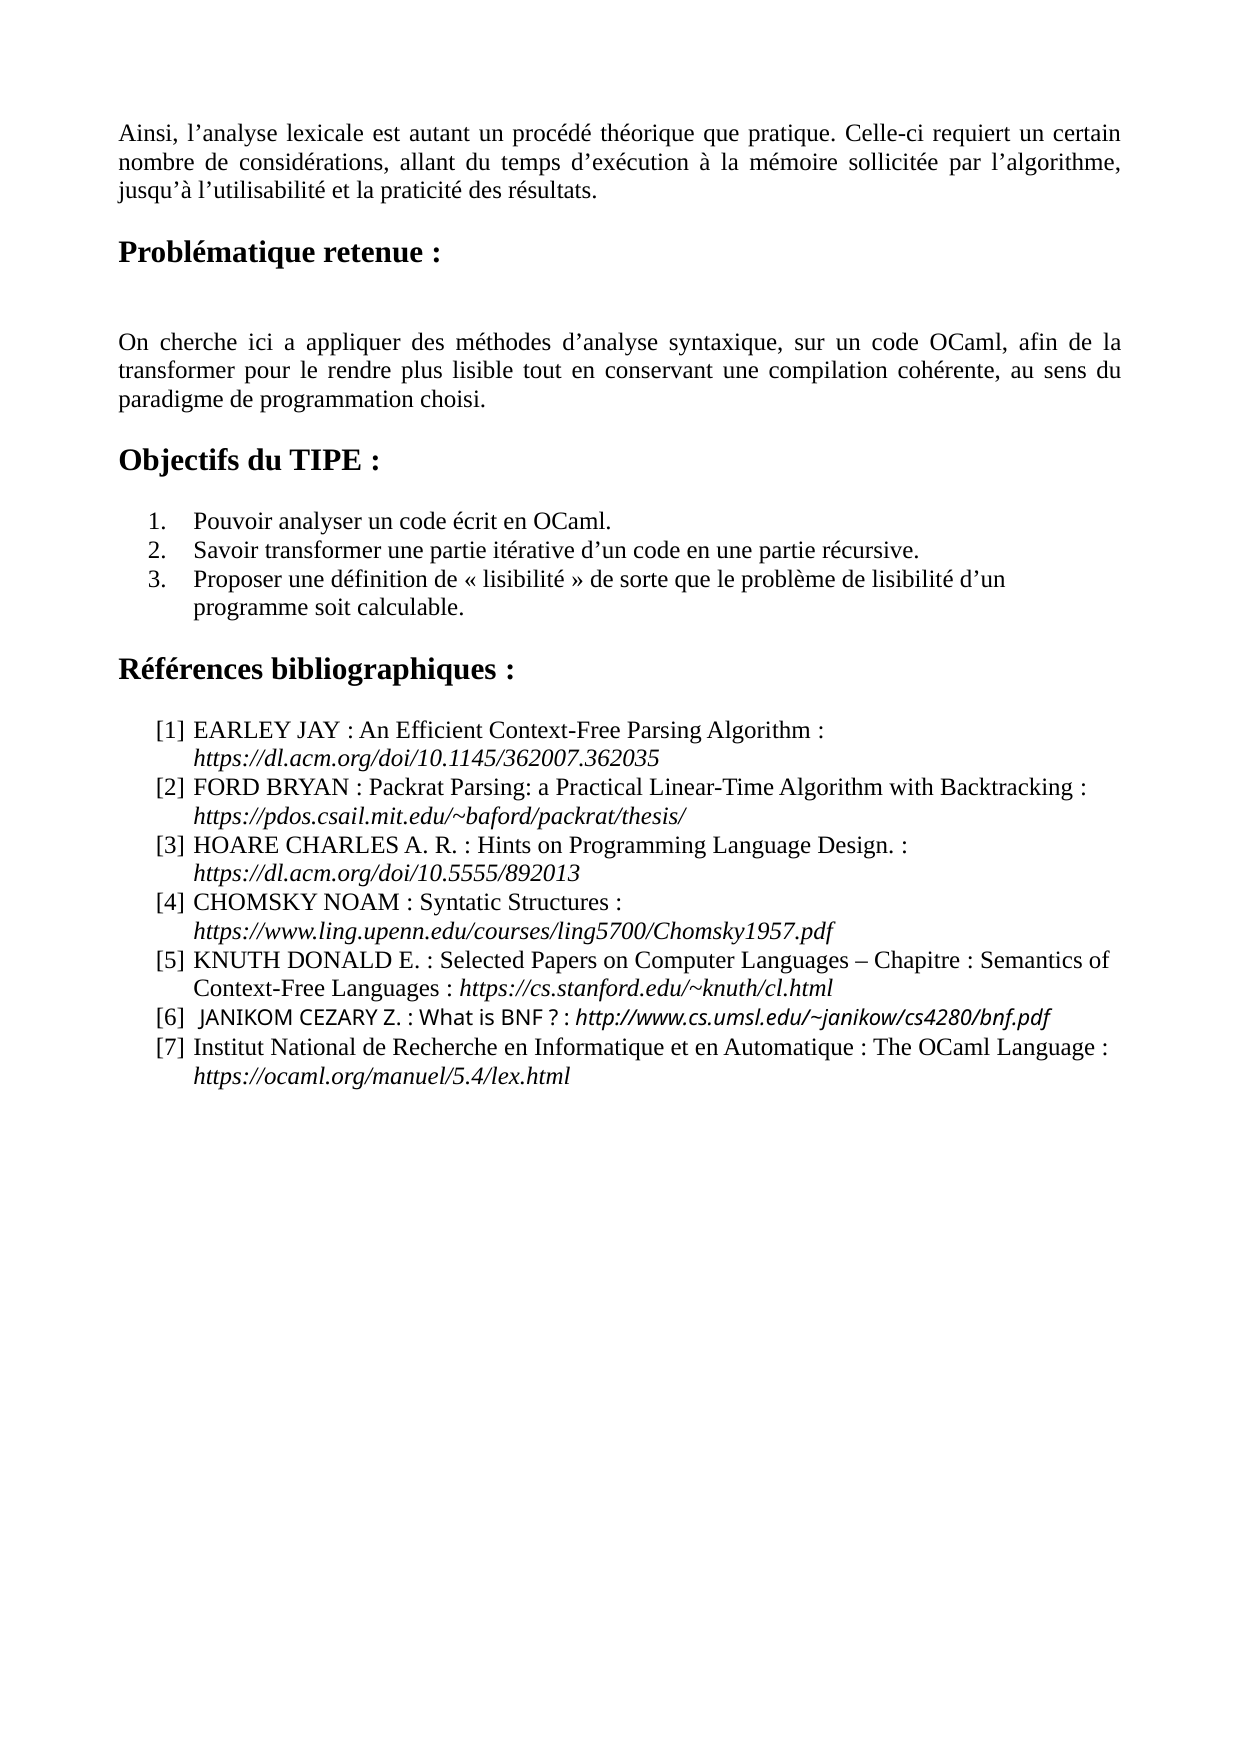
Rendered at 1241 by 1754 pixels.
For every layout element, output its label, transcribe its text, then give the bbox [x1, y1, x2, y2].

list HOARE CHARLES A. R. : Hints on Programming Language Design. : https://dl.acm.org/doi/10.5555/892013 [156, 830, 1122, 887]
list EARLEY JAY : An Efficient Context-Free Parsing Algorithm : https://dl.acm.org/doi/10.1145/362007.362035 [156, 715, 1122, 772]
text Problématique retenue : [118, 233, 1122, 269]
list Savoir transformer une partie itérative d’un code en une partie récursive. [148, 535, 1122, 564]
text Ainsi, l’analyse lexicale est autant un procédé théorique que pratique. Celle-ci requiert un certain nombre de considérations, allant du temps d’exécution à la mémoire sollicitée par l’algorithme, jusqu’à l’utilisabilité et la praticité des résultats. [118, 118, 1122, 204]
text Références bibliographiques : [118, 650, 1122, 686]
list KNUTH DONALD E. : Selected Papers on Computer Languages – Chapitre : Semantics of Context-Free Languages : https://cs.stanford.edu/~knuth/cl.html [156, 945, 1122, 1002]
list FORD BRYAN : Packrat Parsing: a Practical Linear-Time Algorithm with Backtracking : https://pdos.csail.mit.edu/~baford/packrat/thesis/ [156, 772, 1122, 830]
list Pouvoir analyser un code écrit en OCaml. [148, 506, 1122, 535]
list JANIKOM CEZARY Z. : What is BNF ? : http://www.cs.umsl.edu/~janikow/cs4280/bnf.pdf [156, 1002, 1122, 1032]
list Institut National de Recherche en Informatique et en Automatique : The OCaml Language : https://ocaml.org/manuel/5.4/lex.html [156, 1032, 1122, 1089]
text Objectifs du TIPE : [118, 442, 1122, 477]
list CHOMSKY NOAM : Syntatic Structures : https://www.ling.upenn.edu/courses/ling5700/Chomsky1957.pdf [156, 887, 1122, 945]
text On cherche ici a appliquer des méthodes d’analyse syntaxique, sur un code OCaml, afin de la transformer pour le rendre plus lisible tout en conservant une compilation cohérente, au sens du paradigme de programmation choisi. [118, 327, 1122, 413]
list Proposer une définition de « lisibilité » de sorte que le problème de lisibilité d’un programme soit calculable. [148, 564, 1122, 621]
